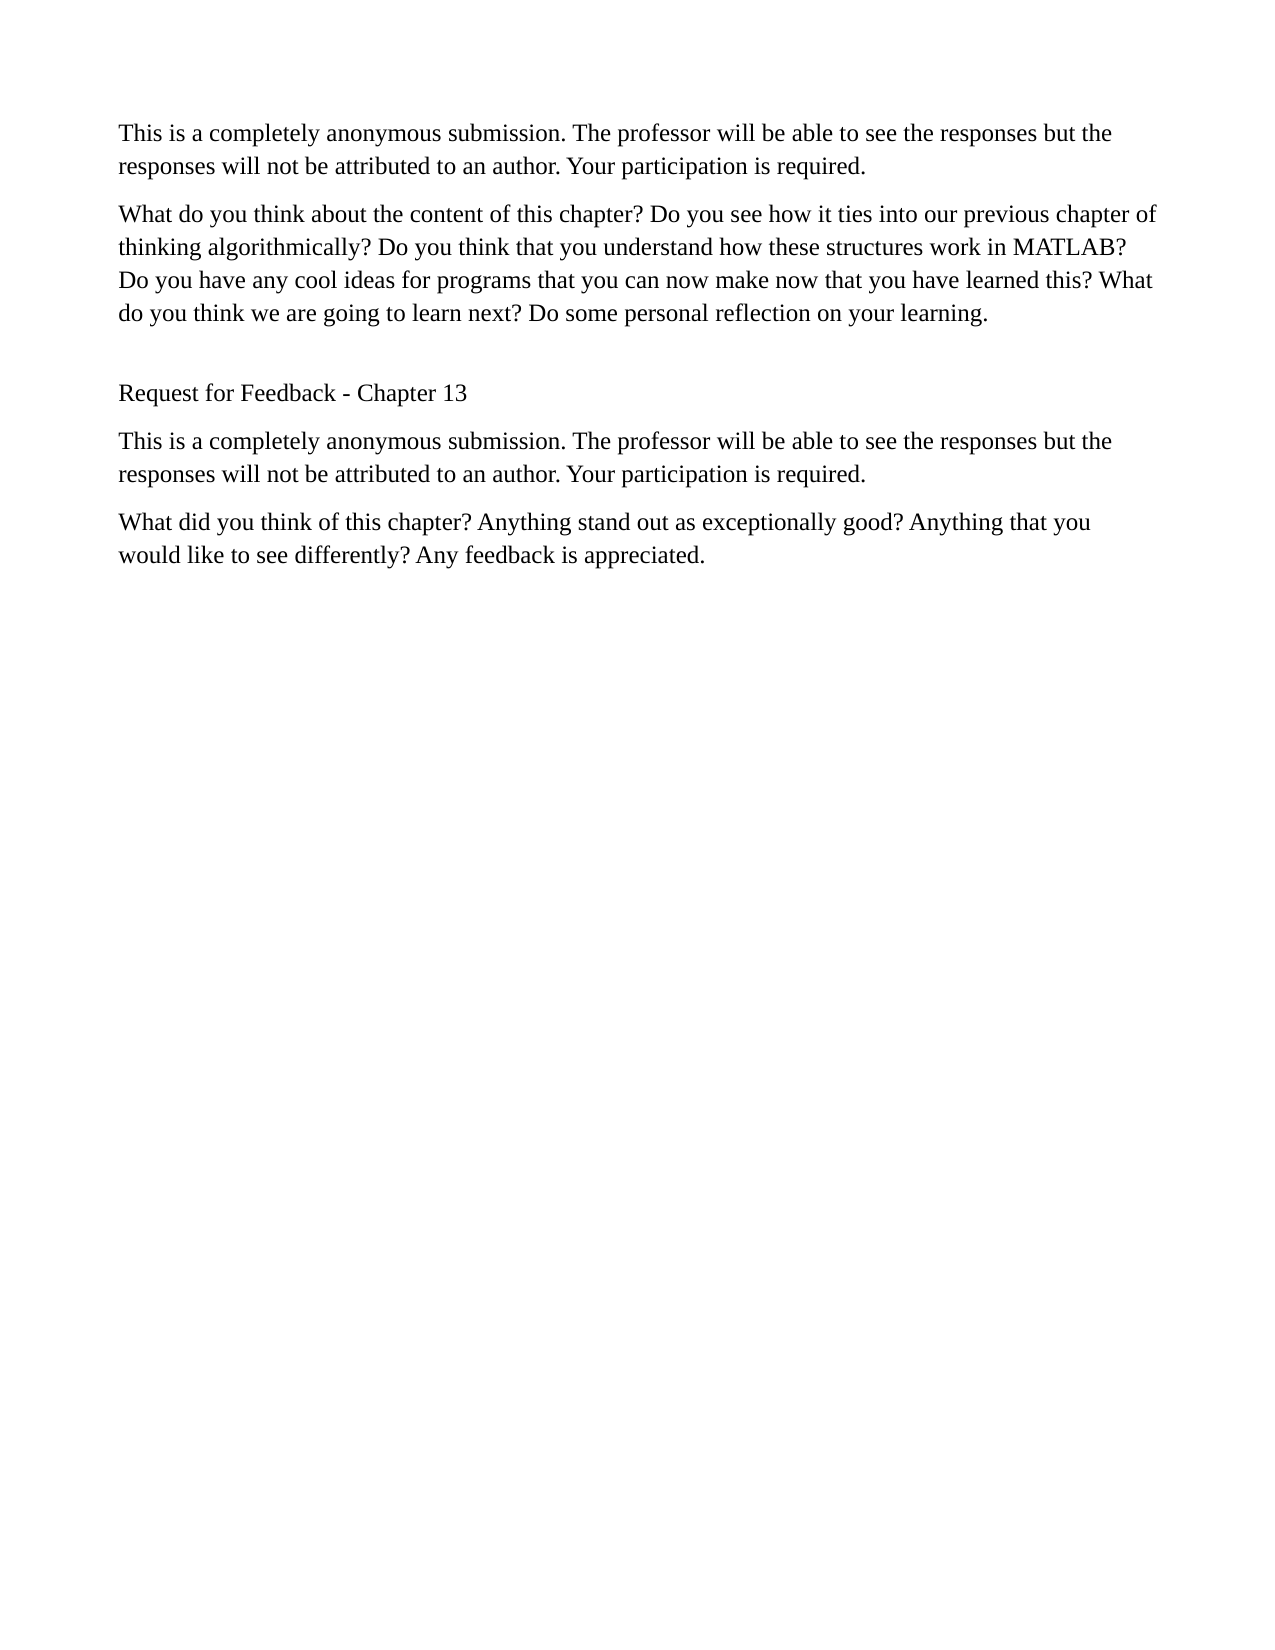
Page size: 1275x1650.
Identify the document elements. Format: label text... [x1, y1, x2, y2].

text What do you think about the content of this chapter? Do you see how it ties into our previous chapter of thinking algorithmically? Do you think that you understand how these structures work in MATLAB? Do you have any cool ideas for programs that you can now make now that you have learned this? What do you think we are going to learn next? Do some personal reflection on your learning. [118, 199, 1157, 327]
text What did you think of this chapter? Anything stand out as exceptionally good? Anything that you would like to see differently? Any feedback is appreciated. [118, 507, 1157, 568]
text Request for Feedback - Chapter 13 [118, 378, 1157, 407]
text This is a completely anonymous submission. The professor will be able to see the responses but the responses will not be attributed to an author. Your participation is required. [118, 118, 1157, 180]
text This is a completely anonymous submission. The professor will be able to see the responses but the responses will not be attributed to an author. Your participation is required. [118, 426, 1157, 488]
